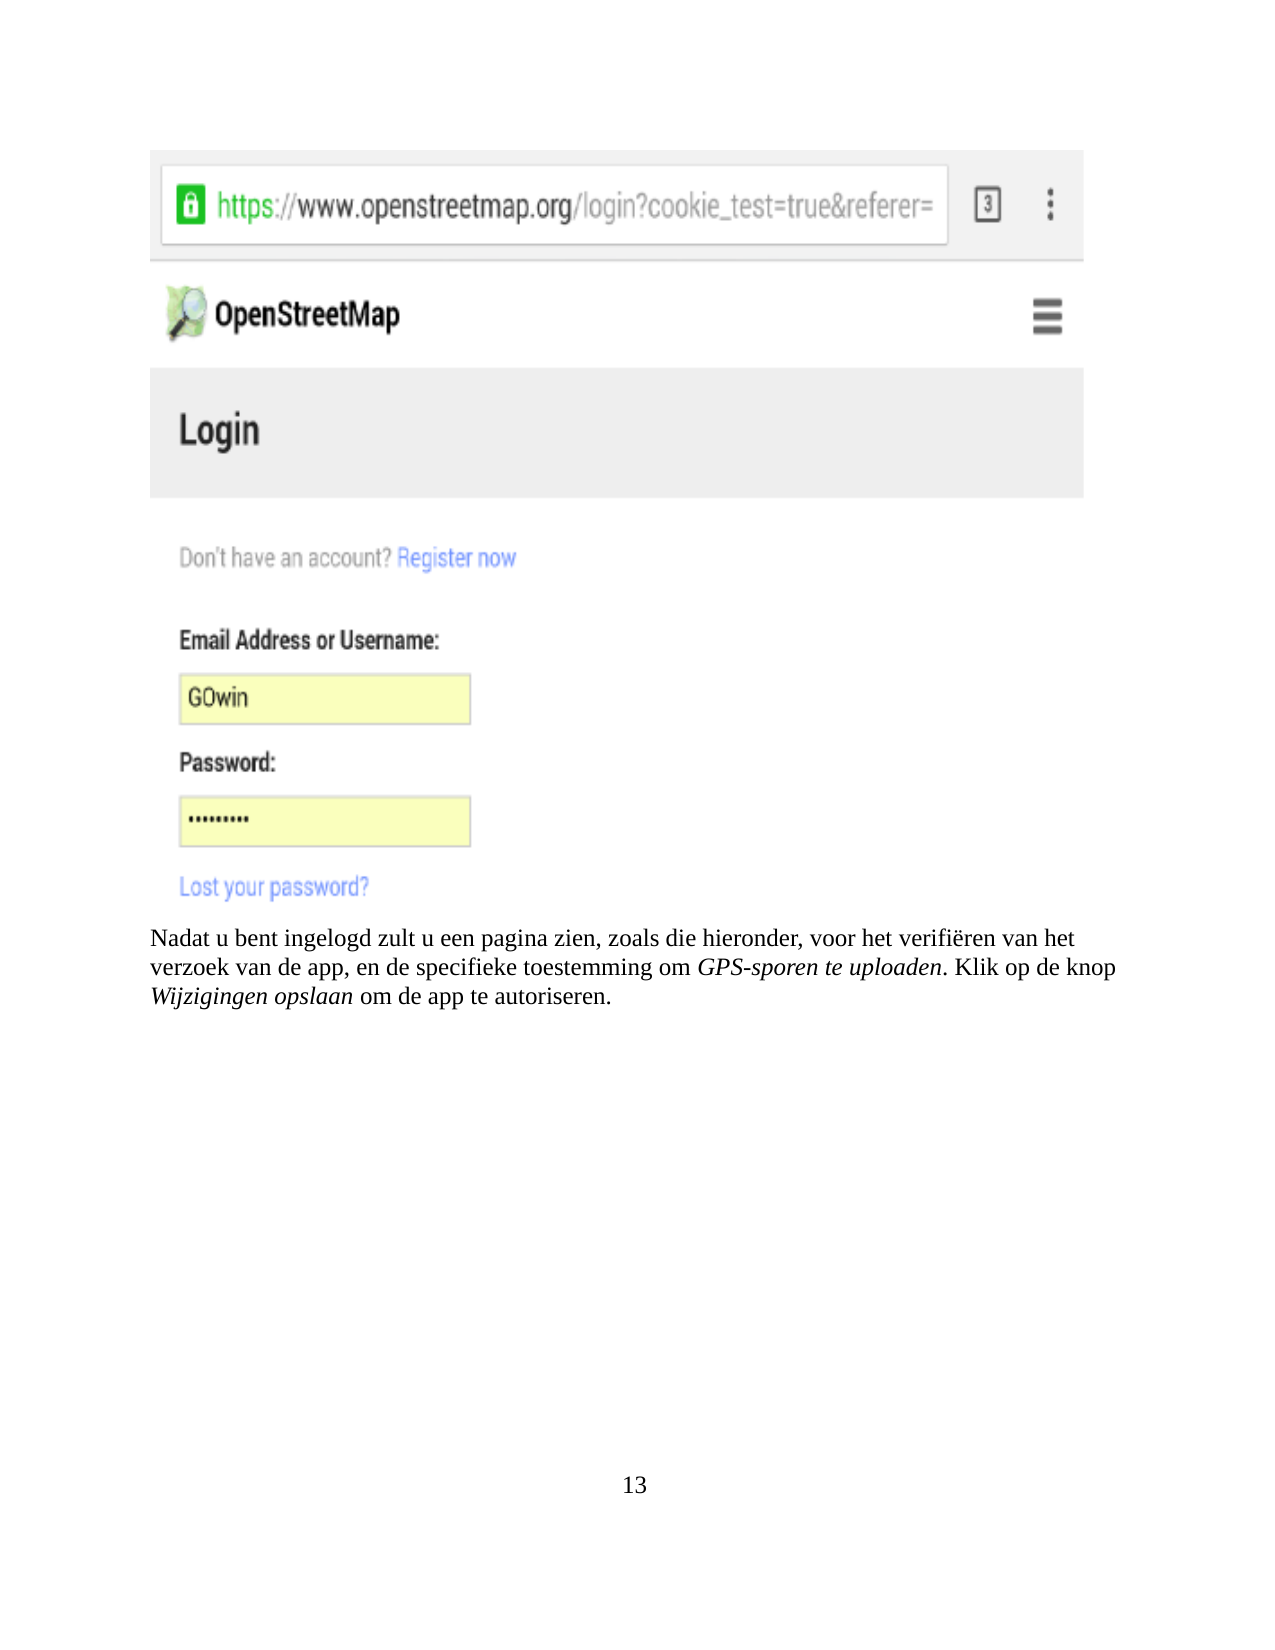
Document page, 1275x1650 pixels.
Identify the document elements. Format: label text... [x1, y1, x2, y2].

text Nadat u bent ingelogd zult u een pagina zien, zoals die hieronder, voor het verifiëren van het verzoek van de app, en de specifieke toestemming om GPS-sporen te uploaden. Klik op de knop Wijzigingen opslaan om de app te autoriseren. [150, 923, 1125, 1009]
picture [150, 150, 1084, 906]
